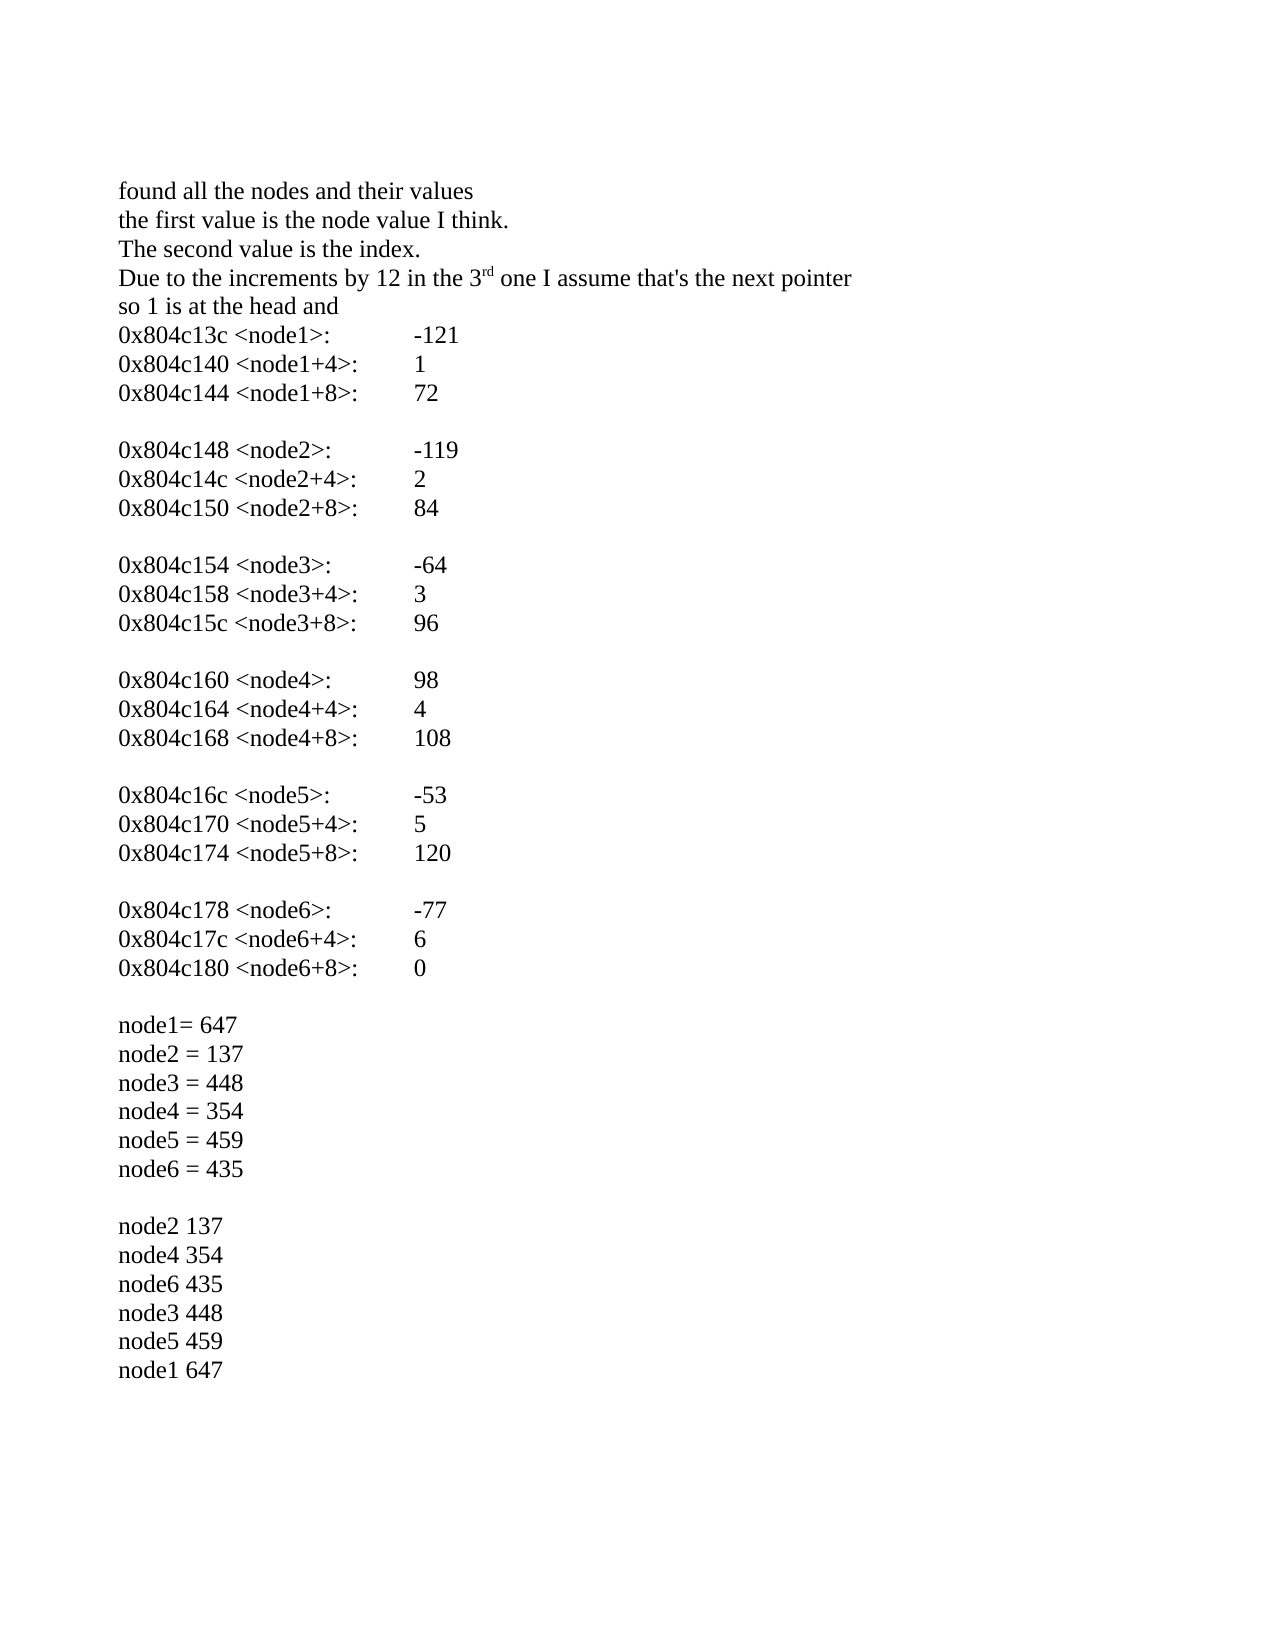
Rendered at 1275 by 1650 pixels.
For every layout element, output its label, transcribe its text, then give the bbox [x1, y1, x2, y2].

text 0x804c17c <node6+4>: 6 [118, 924, 1157, 953]
text node4 354 [118, 1240, 1157, 1269]
text 0x804c158 <node3+4>: 3 [118, 579, 1157, 608]
text node2 = 137 [118, 1039, 1157, 1068]
text 0x804c140 <node1+4>: 1 [118, 349, 1157, 378]
text 0x804c150 <node2+8>: 84 [118, 493, 1157, 521]
text node6 435 [118, 1269, 1157, 1298]
text 0x804c180 <node6+8>: 0 [118, 953, 1157, 981]
text 0x804c148 <node2>: -119 [118, 435, 1157, 464]
text 0x804c16c <node5>: -53 [118, 780, 1157, 809]
text node1 647 [118, 1355, 1157, 1384]
text 0x804c174 <node5+8>: 120 [118, 838, 1157, 866]
text 0x804c14c <node2+4>: 2 [118, 464, 1157, 493]
text found all the nodes and their values [118, 176, 1157, 205]
text Due to the increments by 12 in the 3rd one I assume that's the next pointer [118, 263, 1157, 291]
text 0x804c13c <node1>: -121 [118, 320, 1157, 349]
text so 1 is at the head and [118, 291, 1157, 320]
text node4 = 354 [118, 1096, 1157, 1125]
text 0x804c164 <node4+4>: 4 [118, 694, 1157, 723]
text 0x804c170 <node5+4>: 5 [118, 809, 1157, 838]
text node5 = 459 [118, 1125, 1157, 1154]
text 0x804c178 <node6>: -77 [118, 895, 1157, 924]
text 0x804c15c <node3+8>: 96 [118, 608, 1157, 636]
text node6 = 435 [118, 1154, 1157, 1183]
text node2 137 [118, 1211, 1157, 1240]
text node5 459 [118, 1326, 1157, 1355]
text 0x804c144 <node1+8>: 72 [118, 378, 1157, 406]
text 0x804c160 <node4>: 98 [118, 665, 1157, 694]
text node3 = 448 [118, 1068, 1157, 1096]
text the first value is the node value I think. [118, 205, 1157, 234]
text node1= 647 [118, 1010, 1157, 1039]
text node3 448 [118, 1298, 1157, 1326]
text The second value is the index. [118, 234, 1157, 263]
text 0x804c154 <node3>: -64 [118, 550, 1157, 579]
text 0x804c168 <node4+8>: 108 [118, 723, 1157, 751]
